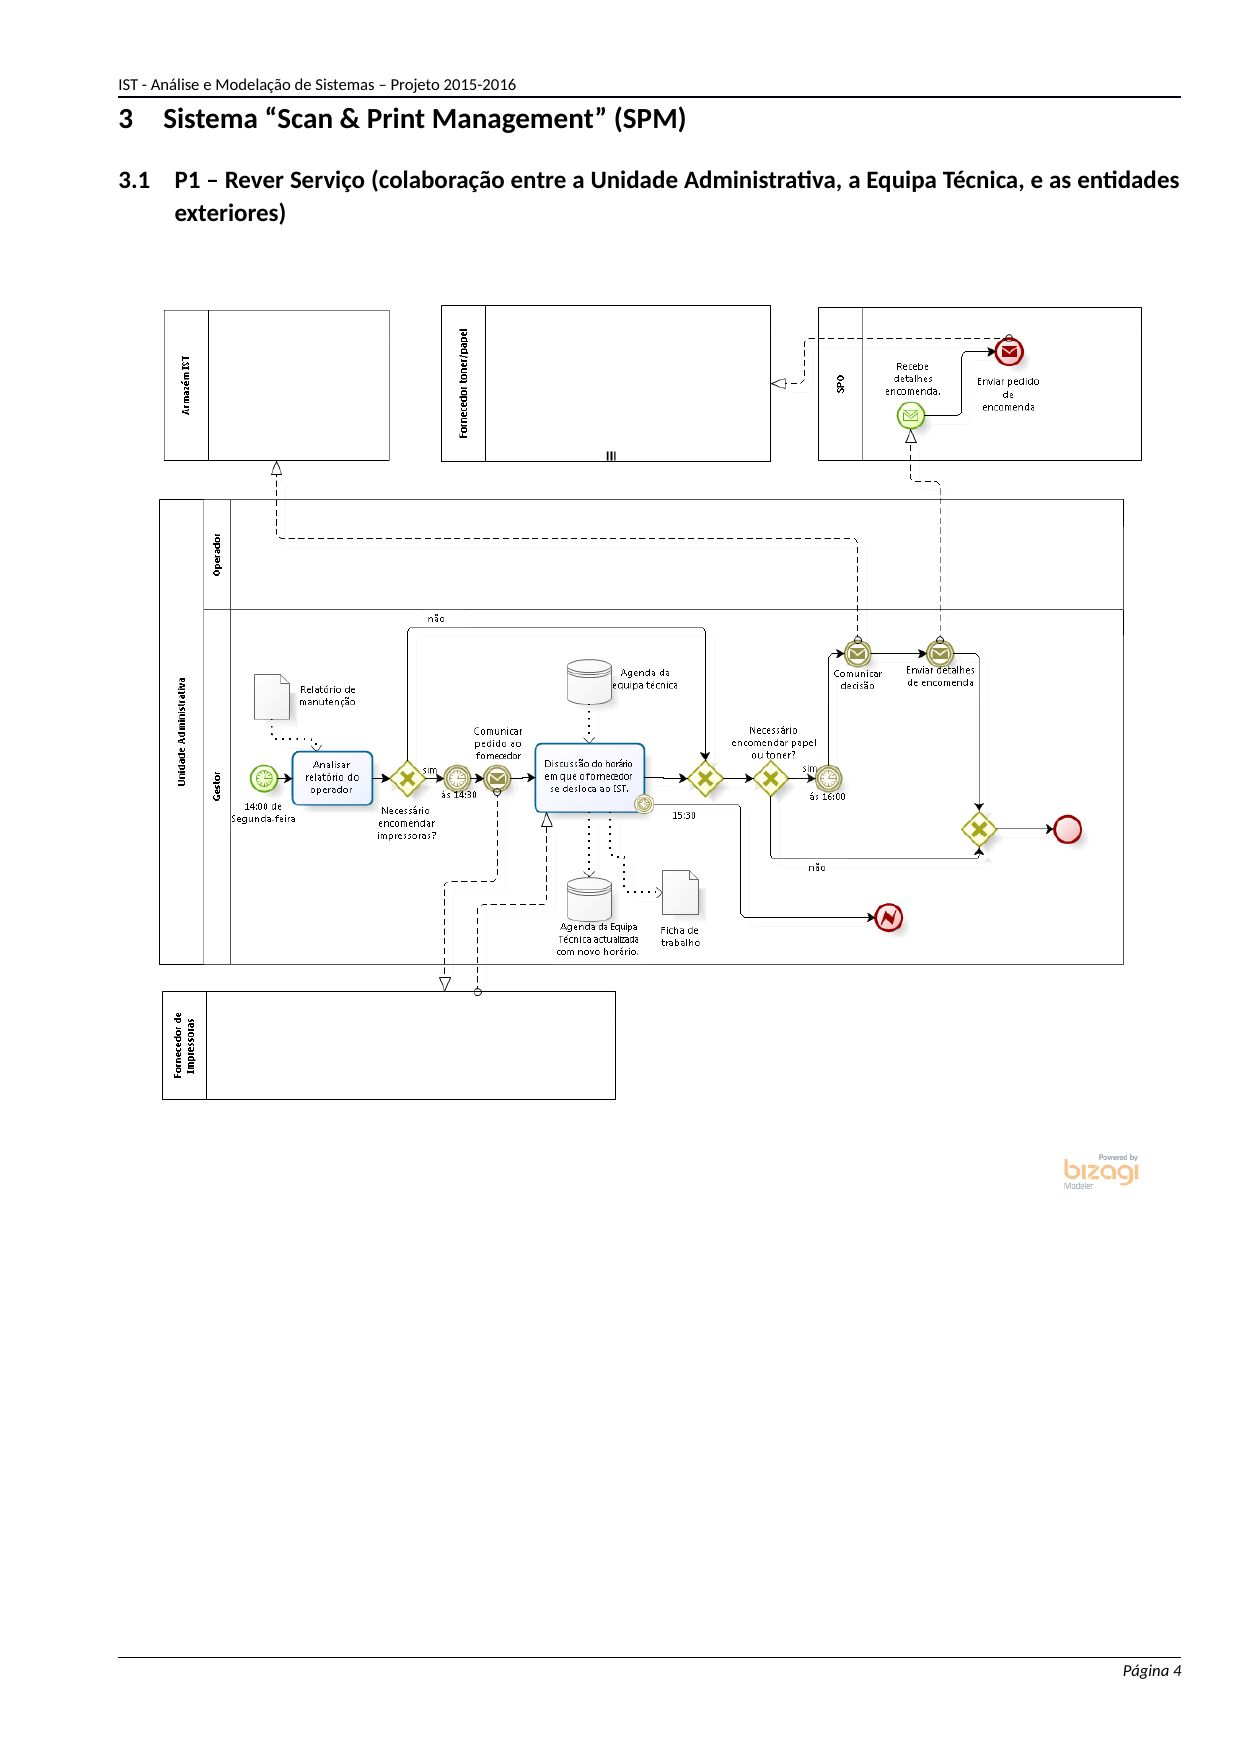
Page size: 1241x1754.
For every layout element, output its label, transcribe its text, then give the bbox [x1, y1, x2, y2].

list P1 – Rever Serviço (colaboração entre a Unidade Administrativa, a Equipa Técnica, e as entidades exteriores) [118, 164, 1181, 227]
list Sistema “Scan & Print Management” (SPM) [118, 98, 1181, 136]
picture [142, 287, 1158, 1199]
